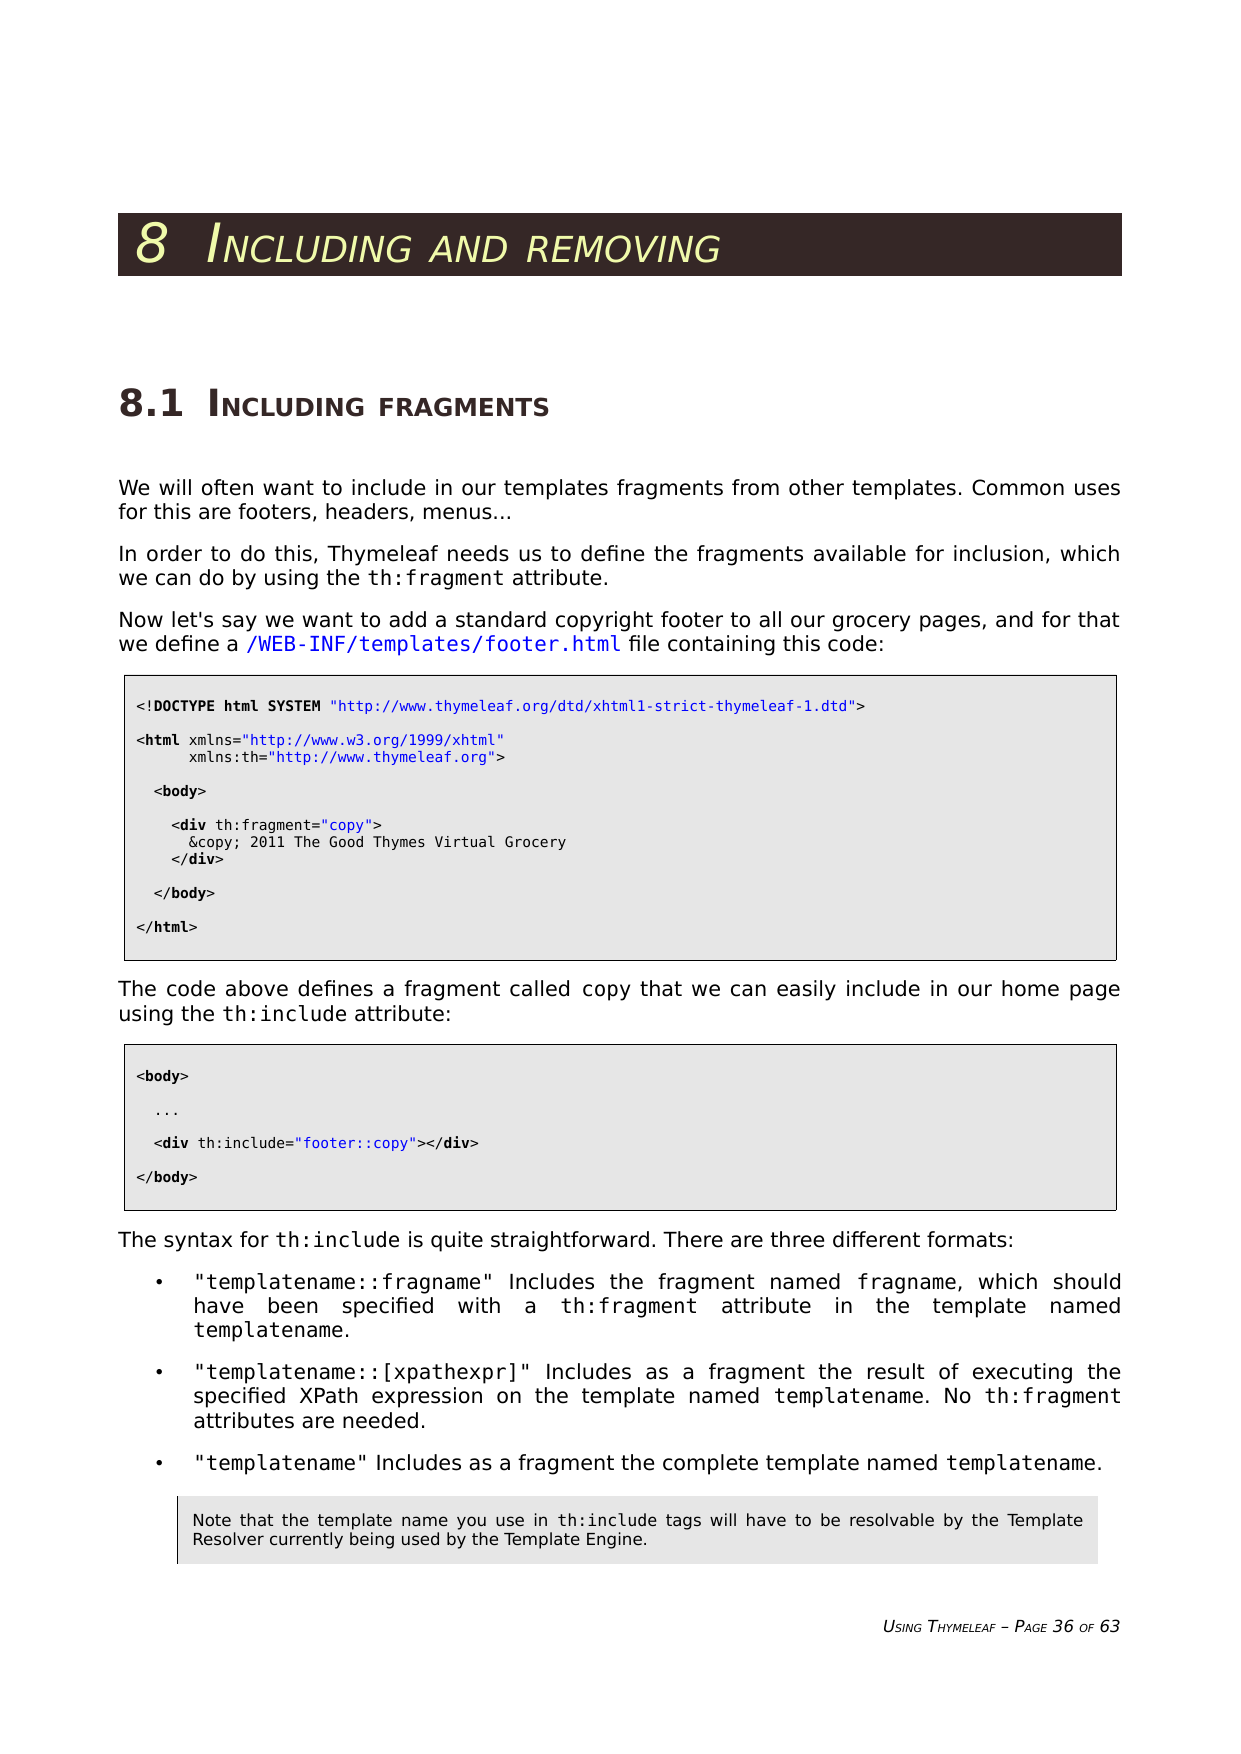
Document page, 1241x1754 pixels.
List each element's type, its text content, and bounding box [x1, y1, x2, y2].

text <!DOCTYPE html SYSTEM "http://www.thymeleaf.org/dtd/xhtml1-strict-thymeleaf-1.dtd"> <html xmlns="http://www.w3.org/1999/xhtml" xmlns:th="http://www.thymeleaf.org"> <body> <div th:fragment="copy"> &copy; 2011 The Good Thymes Virtual Grocery </div> </body> </html> [125, 676, 1116, 960]
text The syntax for th:include is quite straightforward. There are three different formats: [118, 1228, 1122, 1252]
list "templatename" Includes as a fragment the complete template named templatename. [156, 1451, 1122, 1475]
text The code above defines a fragment called copy that we can easily include in our home page using the th:include attribute: [118, 977, 1122, 1026]
list "templatename::[xpathexpr]" Includes as a fragment the result of executing the specified XPath expression on the template named templatename. No th:fragment attributes are needed. [156, 1360, 1122, 1433]
text We will often want to include in our templates fragments from other templates. Common uses for this are footers, headers, menus... [118, 476, 1122, 524]
subtitle Including fragments [118, 382, 1122, 426]
text <body> ... <div th:include="footer::copy"></div> </body> [125, 1045, 1116, 1210]
list "templatename::fragname" Includes the fragment named fragname, which should have been specified with a th:fragment attribute in the template named templatename. [156, 1270, 1122, 1342]
text In order to do this, Thymeleaf needs us to define the fragments available for inclusion, which we can do by using the th:fragment attribute. [118, 542, 1122, 591]
text Note that the template name you use in th:include tags will have to be resolvable by the Template Resolver currently being used by the Template Engine. [178, 1496, 1098, 1564]
subtitle Including and removing [118, 213, 1122, 276]
text Now let's say we want to add a standard copyright footer to all our grocery pages, and for that we define a /WEB-INF/templates/footer.html file containing this code: [118, 608, 1122, 657]
